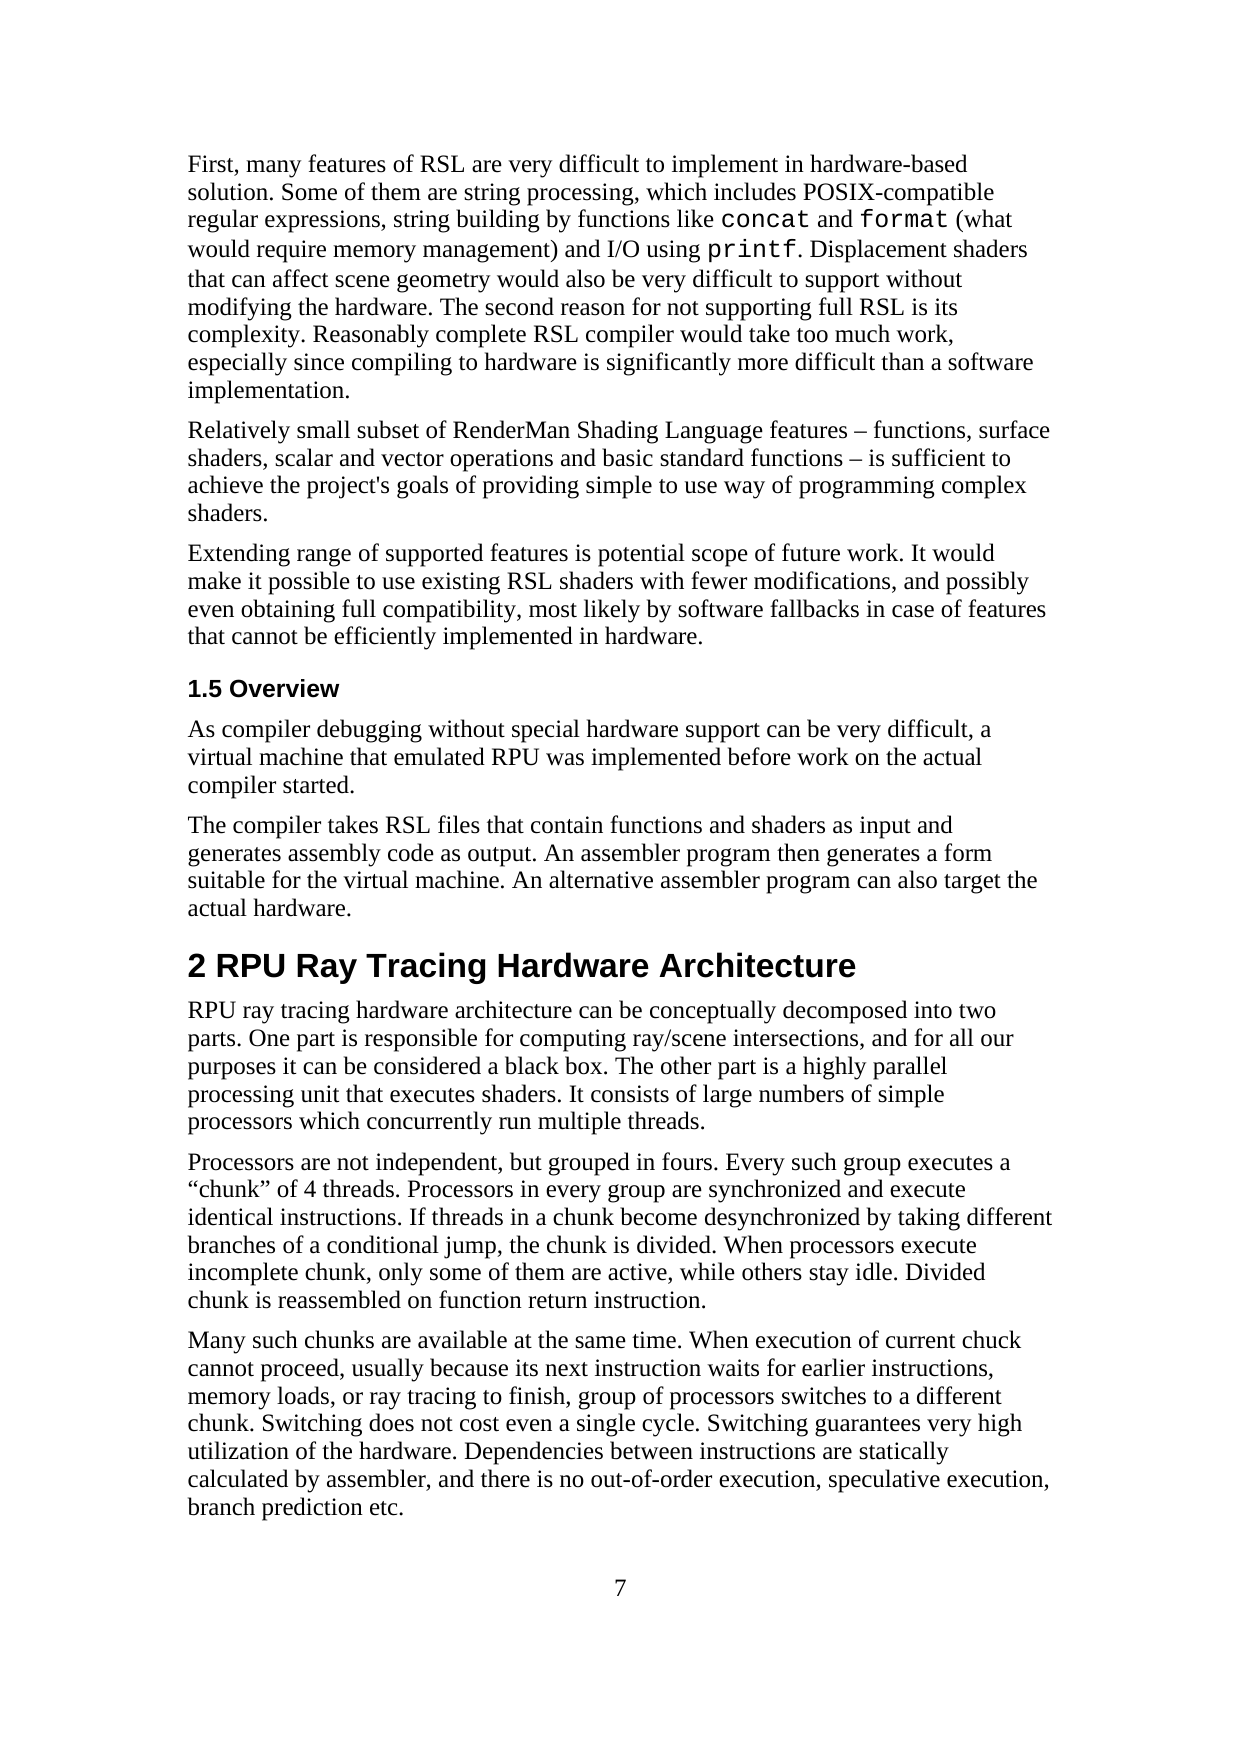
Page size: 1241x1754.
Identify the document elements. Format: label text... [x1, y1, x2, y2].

text RPU ray tracing hardware architecture can be conceptually decomposed into two parts. One part is responsible for computing ray/scene intersections, and for all our purposes it can be considered a black box. The other part is a highly parallel processing unit that executes shaders. It consists of large numbers of simple processors which concurrently run multiple threads. [187, 997, 1053, 1135]
text As compiler debugging without special hardware support can be very difficult, a virtual machine that emulated RPU was implemented before work on the actual compiler started. [187, 715, 1053, 798]
text The compiler takes RSL files that contain functions and shaders as input and generates assembly code as output. An assembler program then generates a form suitable for the virtual machine. An alternative assembler program can also target the actual hardware. [187, 811, 1053, 922]
text Processors are not independent, but grouped in fours. Every such group executes a “chunk” of 4 threads. Processors in every group are synchronized and execute identical instructions. If threads in a chunk become desynchronized by taking different branches of a conditional jump, the chunk is divided. When processors execute incomplete chunk, only some of them are active, while others stay idle. Divided chunk is reassembled on function return instruction. [187, 1148, 1053, 1314]
text Relatively small subset of RenderMan Shading Language features – functions, surface shaders, scalar and vector operations and basic standard functions – is sufficient to achieve the project's goals of providing simple to use way of programming complex shaders. [187, 416, 1053, 527]
text Many such chunks are available at the same time. When execution of current chuck cannot proceed, usually because its next instruction waits for earlier instructions, memory loads, or ray tracing to finish, group of processors switches to a different chunk. Switching does not cost even a single cycle. Switching guarantees very high utilization of the hardware. Dependencies between instructions are statically calculated by assembler, and there is no out-of-order execution, speculative execution, branch prediction etc. [187, 1326, 1053, 1520]
subtitle 1.5 Overview [187, 675, 1053, 703]
text Extending range of supported features is potential scope of future work. It would make it possible to use existing RSL shaders with fewer modifications, and possibly even obtaining full compatibility, most likely by software fallbacks in case of features that cannot be efficiently implemented in hardware. [187, 539, 1053, 650]
subtitle 2 RPU Ray Tracing Hardware Architecture [187, 947, 1053, 984]
text First, many features of RSL are very difficult to implement in hardware-based solution. Some of them are string processing, which includes POSIX-compatible regular expressions, string building by functions like concat and format (what would require memory management) and I/O using printf. Displacement shaders that can affect scene geometry would also be very difficult to support without modifying the hardware. The second reason for not supporting full RSL is its complexity. Reasonably complete RSL compiler would take too much work, especially since compiling to hardware is significantly more difficult than a software implementation. [187, 150, 1053, 403]
